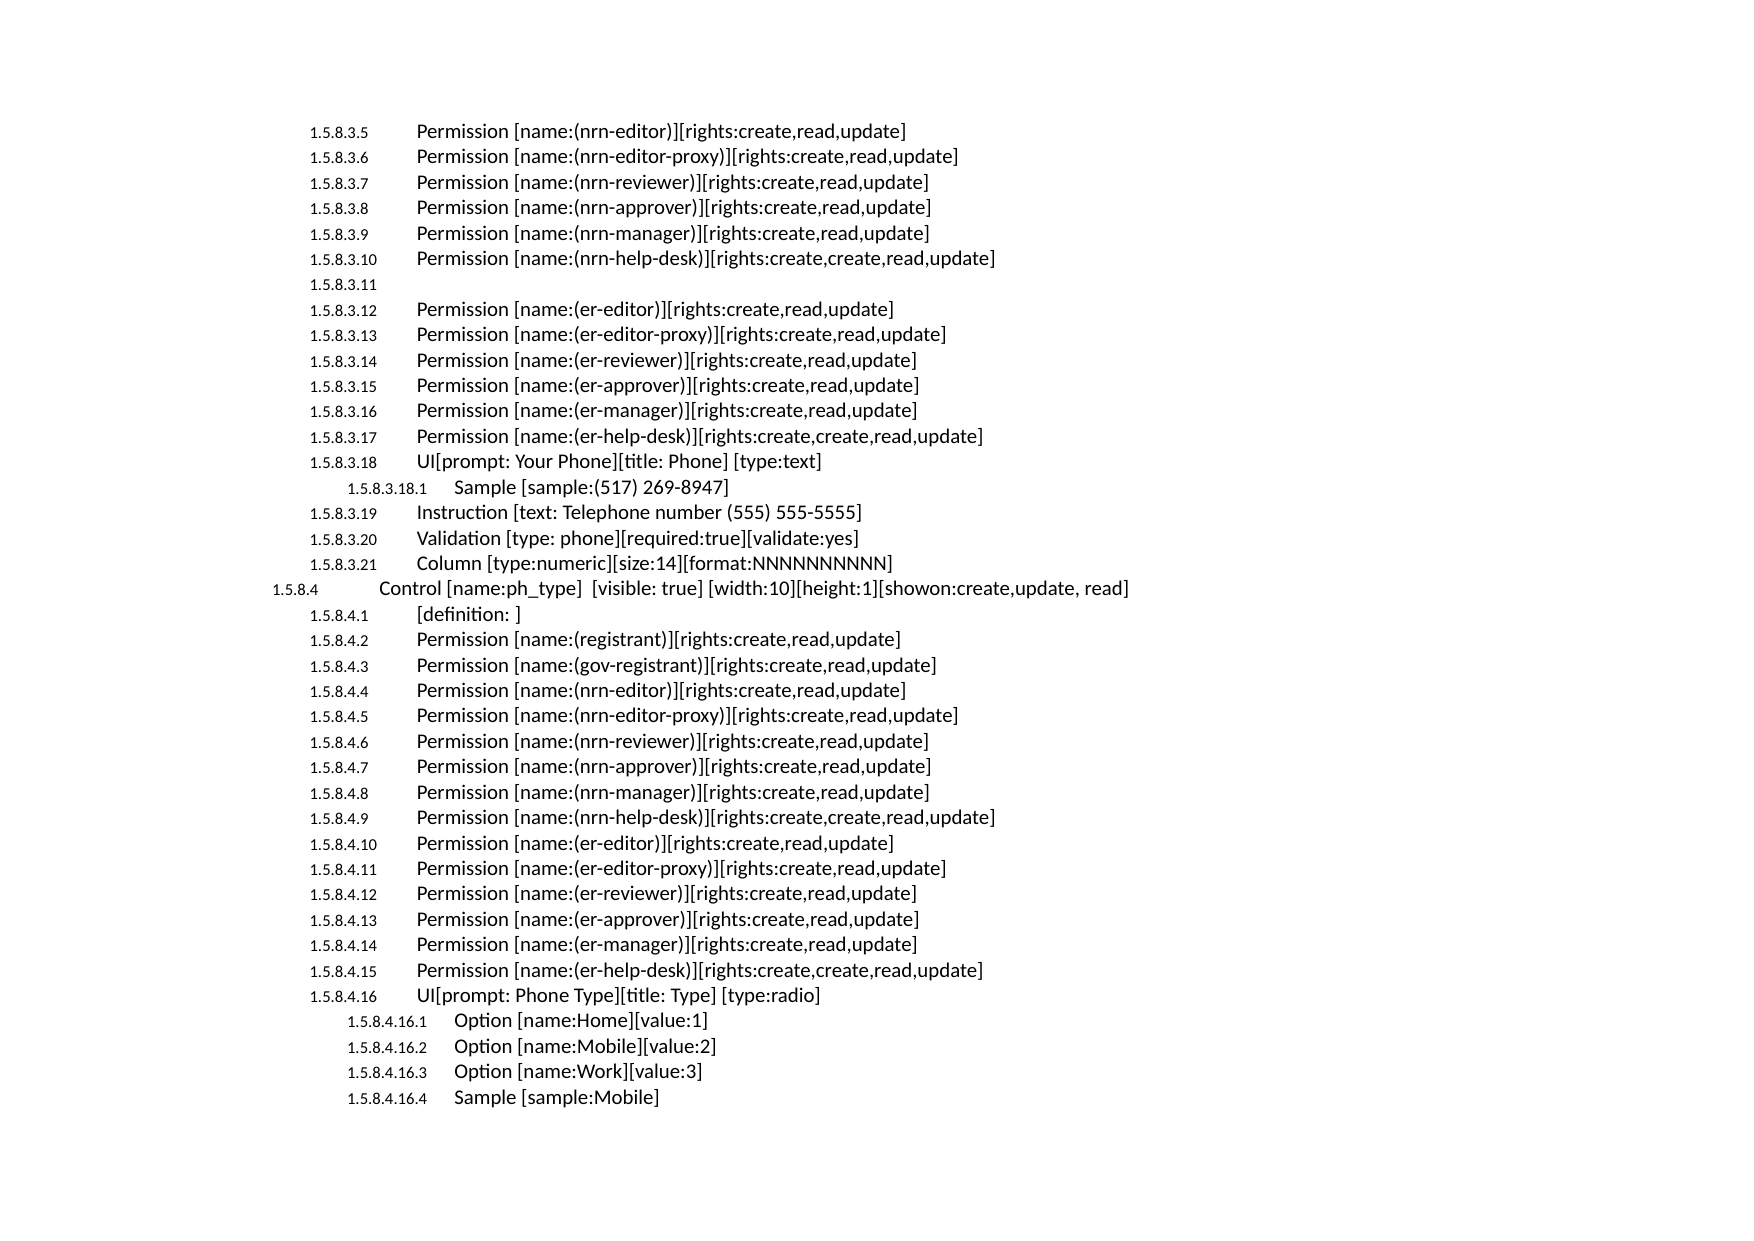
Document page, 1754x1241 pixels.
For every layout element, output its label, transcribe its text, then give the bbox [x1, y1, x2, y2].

list Permission [name:(nrn-approver)][rights:create,read,update] [306, 753, 1636, 779]
list Permission [name:(nrn-help-desk)][rights:create,create,read,update] [306, 804, 1636, 830]
list Control [name:ph_type] [visible: true] [width:10][height:1][showon:create,update, read] [268, 576, 1636, 601]
list Sample [sample:Mobile] [343, 1084, 1636, 1109]
list Permission [name:(nrn-approver)][rights:create,read,update] [306, 194, 1636, 220]
list [definition: ] [306, 601, 1636, 626]
list Validation [type: phone][required:true][validate:yes] [306, 525, 1636, 550]
list UI[prompt: Your Phone][title: Phone] [type:text] [306, 448, 1636, 474]
list Permission [name:(nrn-reviewer)][rights:create,read,update] [306, 728, 1636, 753]
list Permission [name:(er-manager)][rights:create,read,update] [306, 931, 1636, 957]
list Permission [name:(registrant)][rights:create,read,update] [306, 626, 1636, 652]
list Option [name:Home][value:1] [343, 1008, 1636, 1033]
list Permission [name:(nrn-editor)][rights:create,read,update] [306, 118, 1636, 143]
list Permission [name:(nrn-reviewer)][rights:create,read,update] [306, 169, 1636, 194]
list Permission [name:(er-editor-proxy)][rights:create,read,update] [306, 855, 1636, 881]
list Permission [name:(gov-registrant)][rights:create,read,update] [306, 652, 1636, 677]
list Permission [name:(er-help-desk)][rights:create,create,read,update] [306, 423, 1636, 448]
list Permission [name:(er-editor)][rights:create,read,update] [306, 830, 1636, 855]
list Permission [name:(er-approver)][rights:create,read,update] [306, 372, 1636, 398]
list Permission [name:(er-reviewer)][rights:create,read,update] [306, 881, 1636, 906]
list Permission [name:(er-editor-proxy)][rights:create,read,update] [306, 321, 1636, 347]
list Permission [name:(nrn-manager)][rights:create,read,update] [306, 779, 1636, 804]
list Permission [name:(er-help-desk)][rights:create,create,read,update] [306, 957, 1636, 982]
list Sample [sample:(517) 269-8947] [343, 474, 1636, 499]
list Permission [name:(er-manager)][rights:create,read,update] [306, 398, 1636, 423]
list Permission [name:(nrn-manager)][rights:create,read,update] [306, 220, 1636, 245]
list Permission [name:(nrn-editor)][rights:create,read,update] [306, 677, 1636, 703]
list Permission [name:(nrn-help-desk)][rights:create,create,read,update] [306, 245, 1636, 271]
list Option [name:Mobile][value:2] [343, 1033, 1636, 1058]
list Permission [name:(er-editor)][rights:create,read,update] [306, 296, 1636, 321]
list Permission [name:(er-reviewer)][rights:create,read,update] [306, 347, 1636, 372]
list Column [type:numeric][size:14][format:NNNNNNNNNN] [306, 550, 1636, 576]
list Instruction [text: Telephone number (555) 555-5555] [306, 499, 1636, 525]
list Option [name:Work][value:3] [343, 1058, 1636, 1084]
list Permission [name:(er-approver)][rights:create,read,update] [306, 906, 1636, 931]
list Permission [name:(nrn-editor-proxy)][rights:create,read,update] [306, 143, 1636, 169]
list UI[prompt: Phone Type][title: Type] [type:radio] [306, 982, 1636, 1008]
list Permission [name:(nrn-editor-proxy)][rights:create,read,update] [306, 703, 1636, 728]
